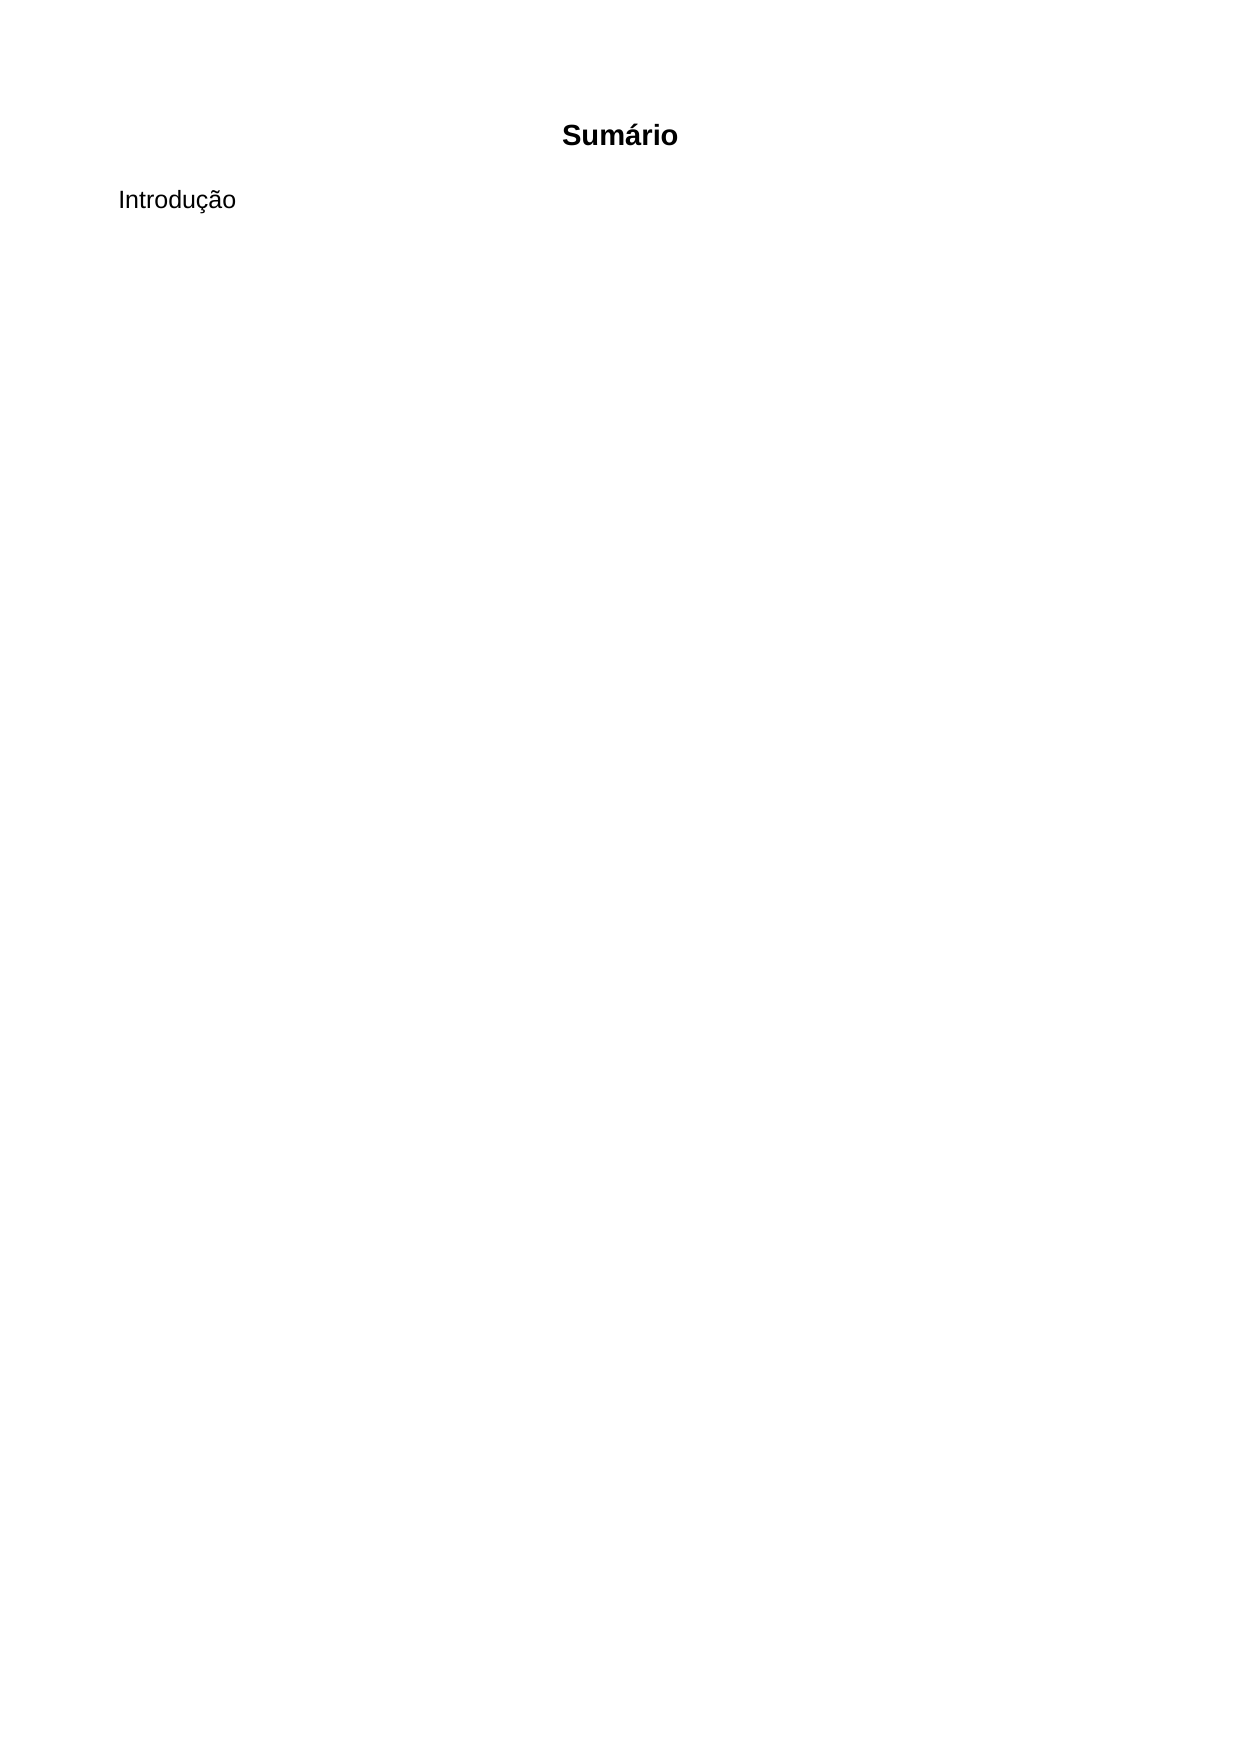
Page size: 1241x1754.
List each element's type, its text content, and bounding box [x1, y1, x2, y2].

text Sumário [118, 118, 1122, 152]
text Introdução [118, 185, 1122, 214]
